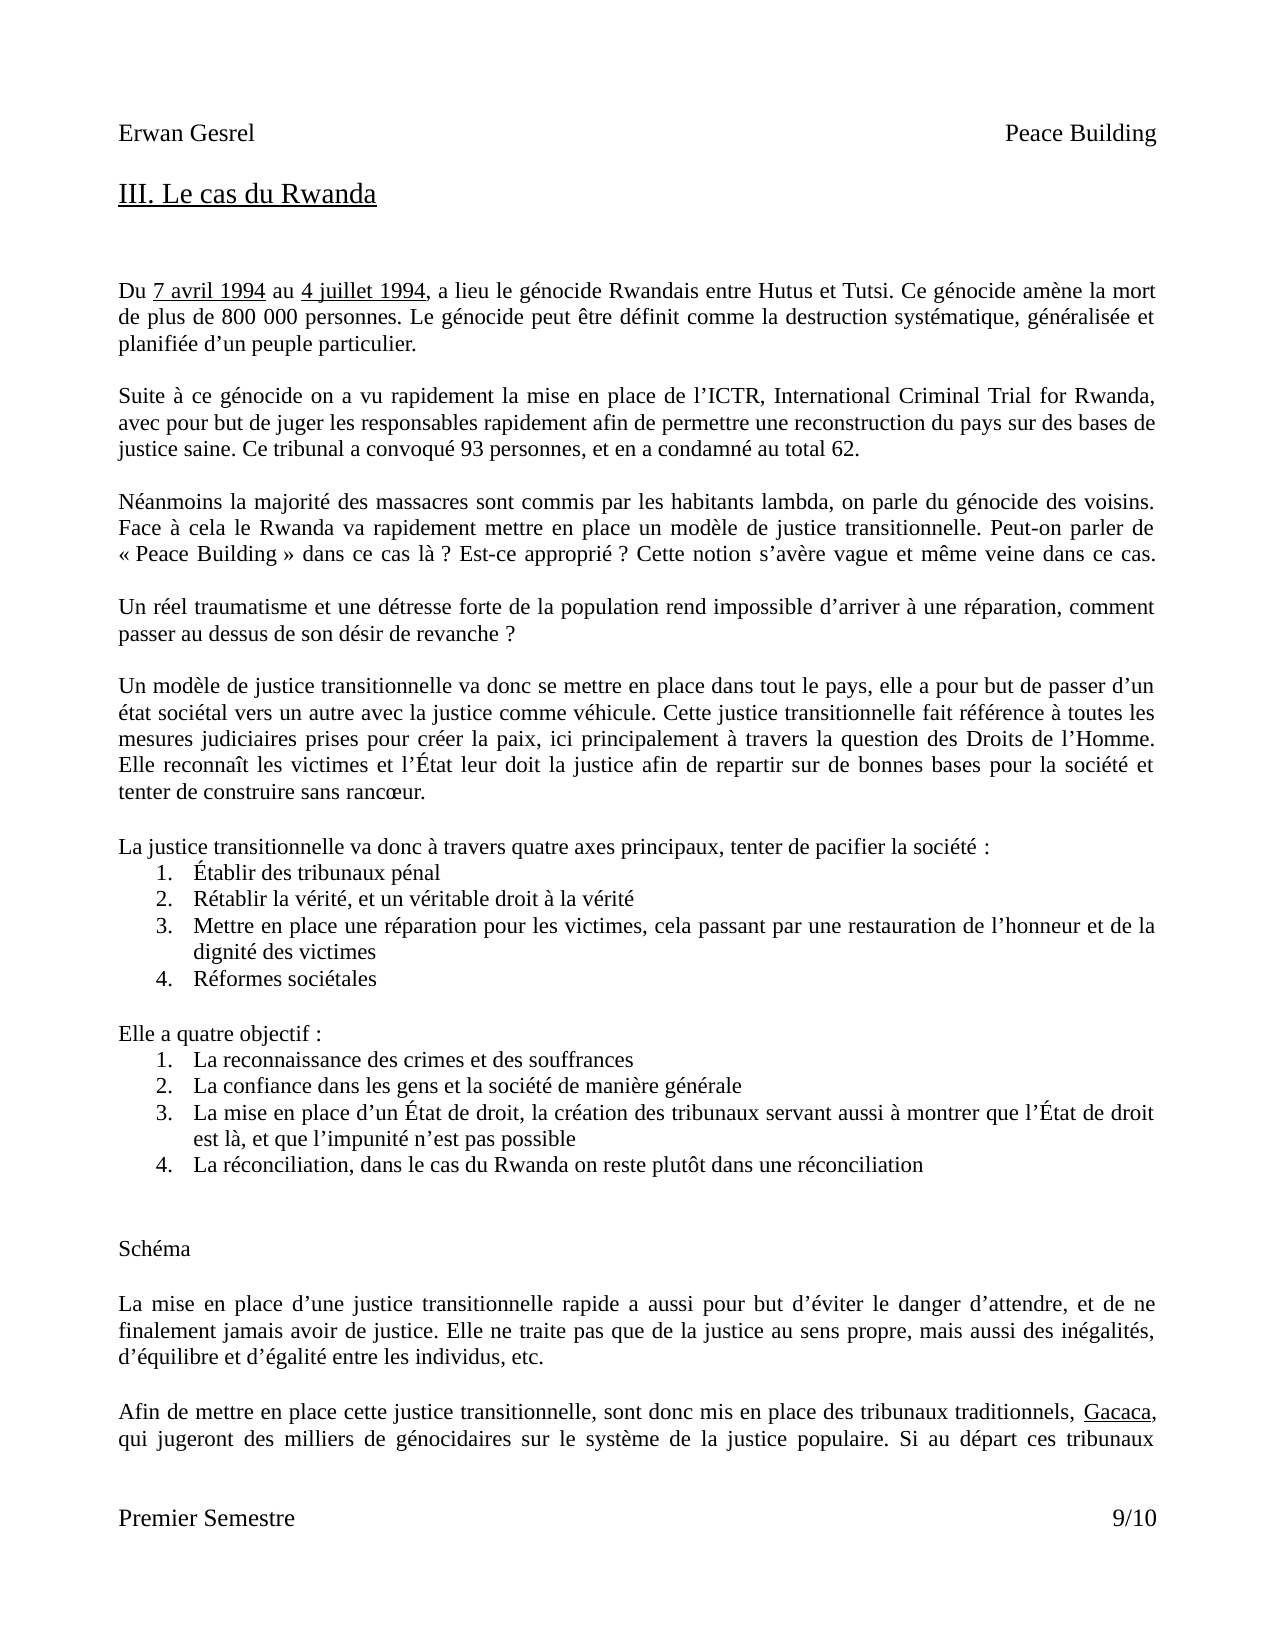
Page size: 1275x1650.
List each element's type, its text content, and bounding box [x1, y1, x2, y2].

list Établir des tribunaux pénal [156, 859, 1157, 886]
text Suite à ce génocide on a vu rapidement la mise en place de l’ICTR, International Criminal Trial for Rwanda, avec pour but de juger les responsables rapidement afin de permettre une reconstruction du pays sur des bases de justice saine. Ce tribunal a convoqué 93 personnes, et en a condamné au total 62. [118, 382, 1157, 461]
list La réconciliation, dans le cas du Rwanda on reste plutôt dans une réconciliation [156, 1151, 1157, 1178]
text Elle a quatre objectif : [118, 1020, 1157, 1046]
list La reconnaissance des crimes et des souffrances [156, 1046, 1157, 1072]
text Du 7 avril 1994 au 4 juillet 1994, a lieu le génocide Rwandais entre Hutus et Tutsi. Ce génocide amène la mort de plus de 800 000 personnes. Le génocide peut être définit comme la destruction systématique, généralisée et planifiée d’un peuple particulier. [118, 277, 1157, 356]
list Mettre en place une réparation pour les victimes, cela passant par une restauration de l’honneur et de la dignité des victimes [156, 912, 1157, 964]
list La confiance dans les gens et la société de manière générale [156, 1072, 1157, 1099]
text La justice transitionnelle va donc à travers quatre axes principaux, tenter de pacifier la société : [118, 833, 1157, 859]
text La mise en place d’une justice transitionnelle rapide a aussi pour but d’éviter le danger d’attendre, et de ne finalement jamais avoir de justice. Elle ne traite pas que de la justice au sens propre, mais aussi des inégalités, d’équilibre et d’égalité entre les individus, etc. [118, 1290, 1157, 1369]
text III. Le cas du Rwanda [118, 176, 1157, 210]
text Afin de mettre en place cette justice transitionnelle, sont donc mis en place des tribunaux traditionnels, Gacaca, qui jugeront des milliers de génocidaires sur le système de la justice populaire. Si au départ ces tribunaux [118, 1398, 1157, 1451]
text Schéma [118, 1235, 1157, 1262]
list La mise en place d’un État de droit, la création des tribunaux servant aussi à montrer que l’État de droit est là, et que l’impunité n’est pas possible [156, 1099, 1157, 1151]
list Réformes sociétales [156, 964, 1157, 991]
text Néanmoins la majorité des massacres sont commis par les habitants lambda, on parle du génocide des voisins. Face à cela le Rwanda va rapidement mettre en place un modèle de justice transitionnelle. Peut-on parler de « Peace Building » dans ce cas là ? Est-ce approprié ? Cette notion s’avère vague et même veine dans ce cas. [118, 488, 1157, 593]
text Un modèle de justice transitionnelle va donc se mettre en place dans tout le pays, elle a pour but de passer d’un état sociétal vers un autre avec la justice comme véhicule. Cette justice transitionnelle fait référence à toutes les mesures judiciaires prises pour créer la paix, ici principalement à travers la question des Droits de l’Homme. Elle reconnaît les victimes et l’État leur doit la justice afin de repartir sur de bonnes bases pour la société et tenter de construire sans rancœur. [118, 672, 1157, 804]
text Un réel traumatisme et une détresse forte de la population rend impossible d’arriver à une réparation, comment passer au dessus de son désir de revanche ? [118, 593, 1157, 646]
list Rétablir la vérité, et un véritable droit à la vérité [156, 886, 1157, 912]
